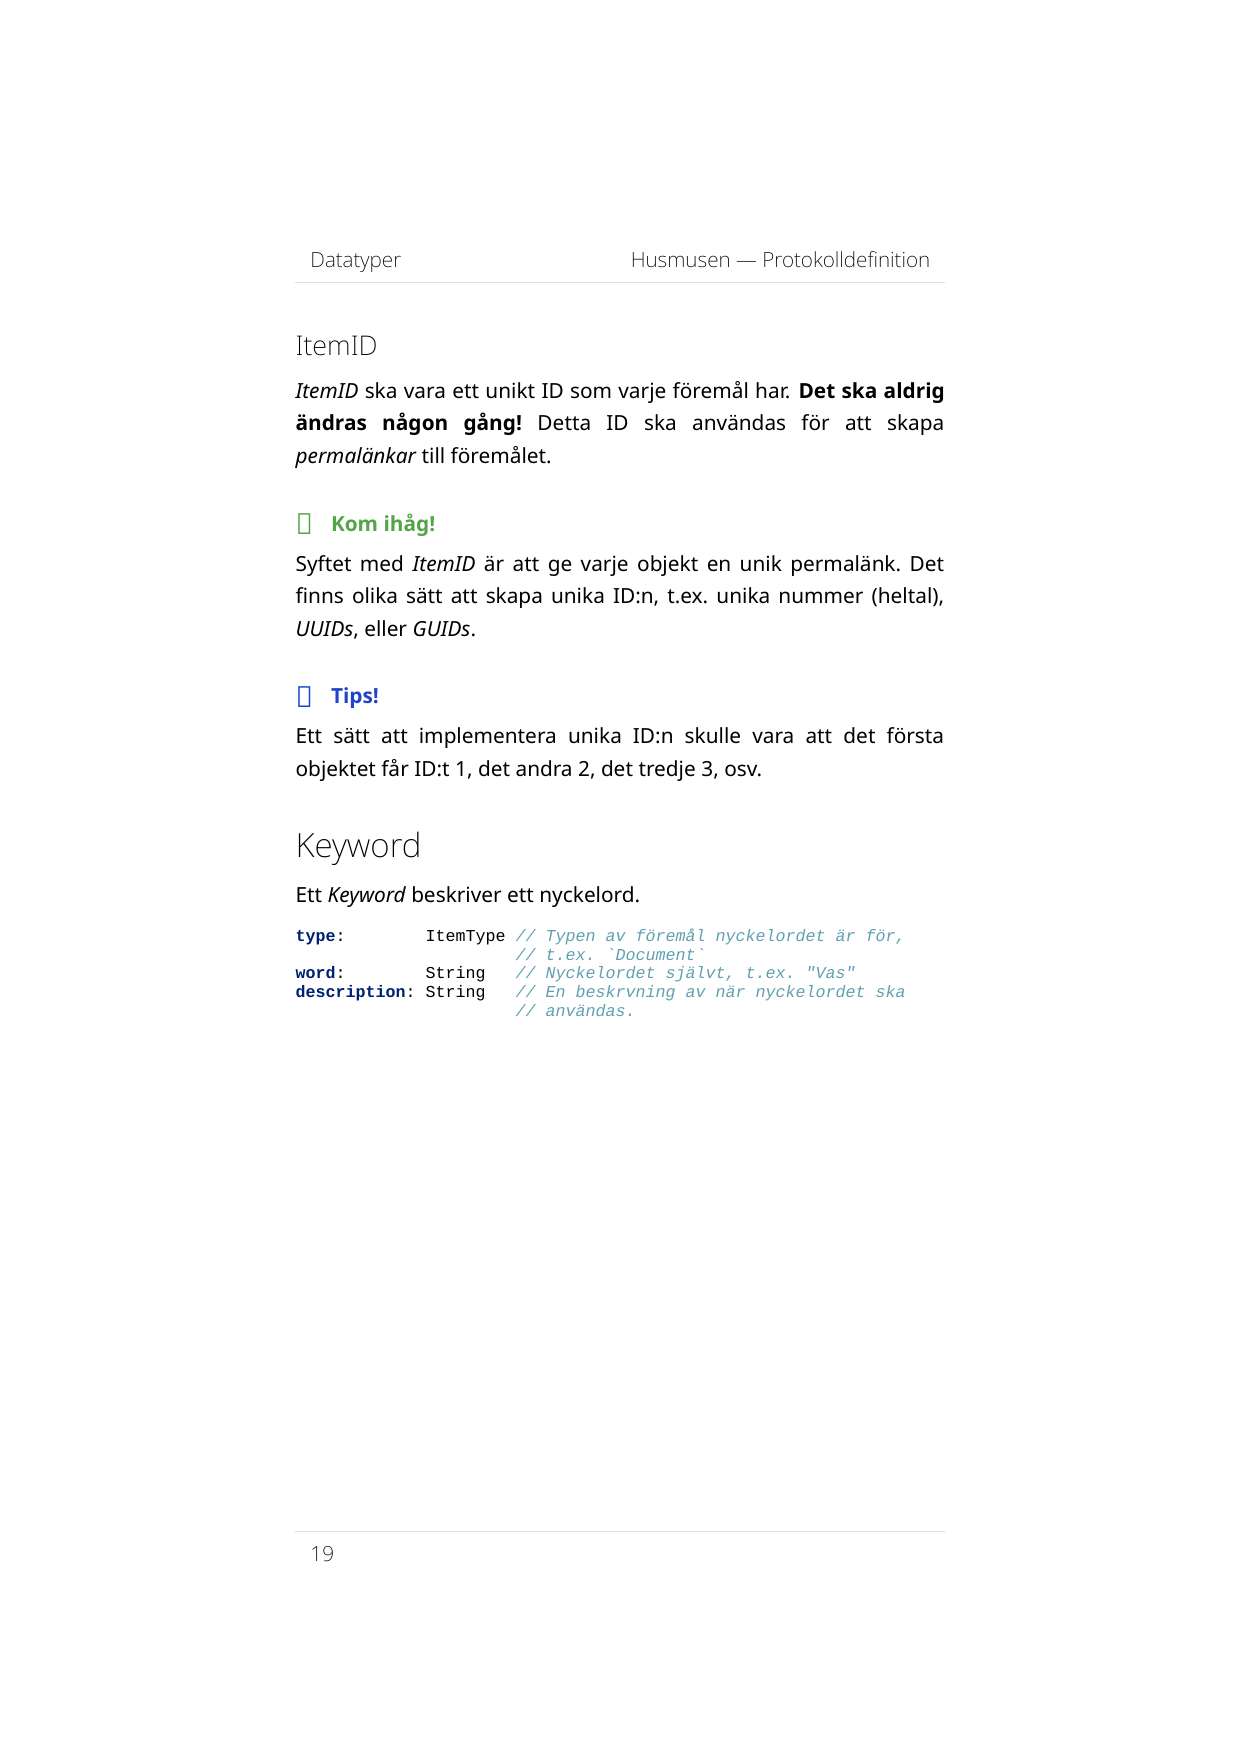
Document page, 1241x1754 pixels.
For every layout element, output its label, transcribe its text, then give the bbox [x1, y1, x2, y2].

list Kom ihåg! [295, 503, 945, 543]
text Ett Keyword beskriver ett nyckelord. [295, 880, 945, 908]
list Tips! [295, 676, 945, 716]
text word: String // Nyckelordet självt, t.ex. "Vas" [295, 965, 945, 984]
text // t.ex. `Document` [295, 946, 945, 965]
subtitle ItemID [295, 327, 945, 363]
subtitle Keyword [295, 822, 945, 868]
text // användas. [295, 1003, 945, 1022]
text Ett sätt att implementera unika ID:n skulle vara att det första objektet får ID:t 1, det andra 2, det tredje 3, osv. [295, 722, 945, 783]
text type: ItemType // Typen av föremål nyckelordet är för, [295, 927, 945, 946]
text description: String // En beskrvning av när nyckelordet ska [295, 984, 945, 1003]
text ItemID ska vara ett unikt ID som varje föremål har. Det ska aldrig ändras någon gång! Detta ID ska användas för att skapa permalänkar till föremålet. [295, 376, 945, 469]
text Syftet med ItemID är att ge varje objekt en unik permalänk. Det finns olika sätt att skapa unika ID:n, t.ex. unika nummer (heltal), UUIDs, eller GUIDs. [295, 549, 945, 642]
